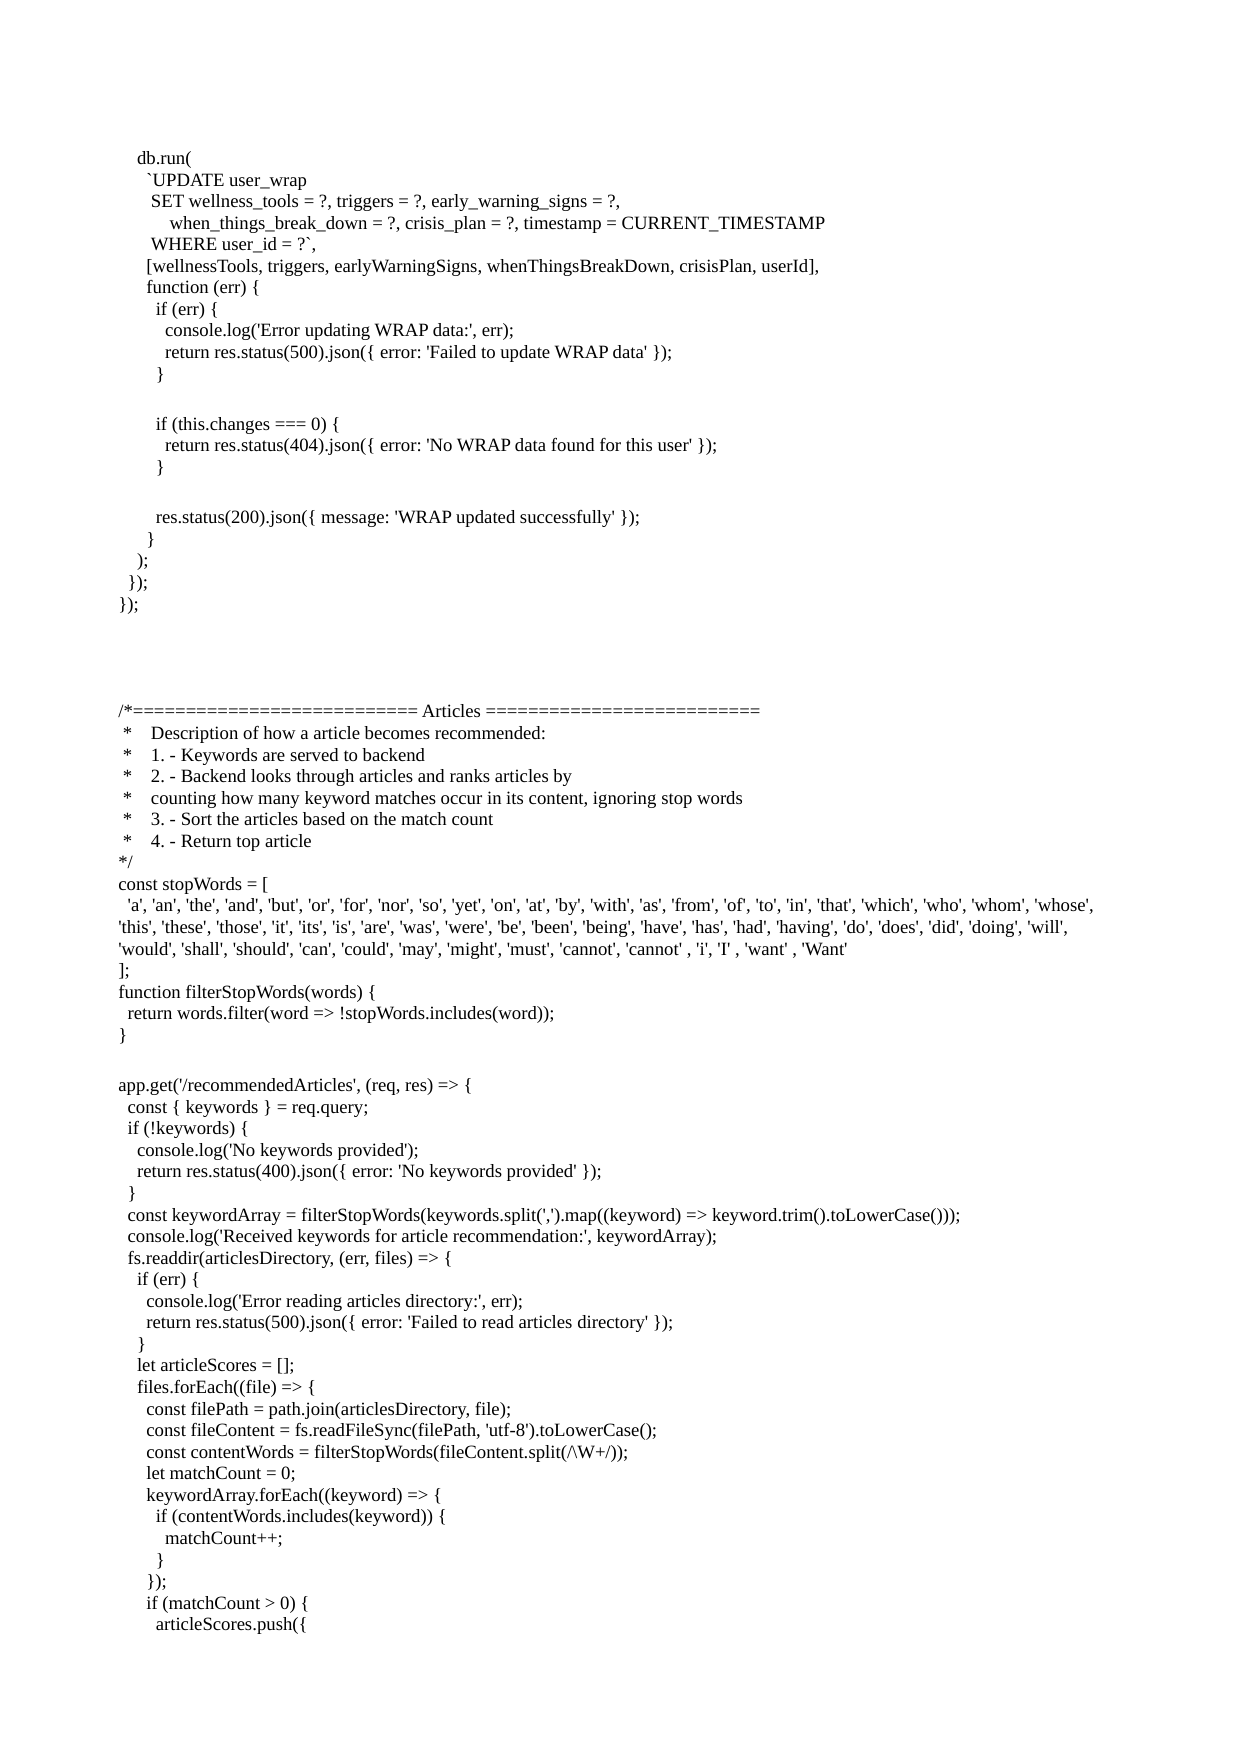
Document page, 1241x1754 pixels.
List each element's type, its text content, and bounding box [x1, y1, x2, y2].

text `UPDATE user_wrap [118, 168, 1122, 190]
text console.log('Received keywords for article recommendation:', keywordArray); [118, 1225, 1122, 1247]
text } [118, 1182, 1122, 1203]
text articleScores.push({ [118, 1613, 1122, 1635]
text } [118, 528, 1122, 549]
text res.status(200).json({ message: 'WRAP updated successfully' }); [118, 506, 1122, 528]
text let matchCount = 0; [118, 1462, 1122, 1484]
text keywordArray.forEach((keyword) => { [118, 1484, 1122, 1505]
text matchCount++; [118, 1527, 1122, 1548]
text function filterStopWords(words) { [118, 981, 1122, 1002]
text const contentWords = filterStopWords(fileContent.split(/\W+/)); [118, 1441, 1122, 1462]
text console.log('Error updating WRAP data:', err); [118, 319, 1122, 341]
text fs.readdir(articlesDirectory, (err, files) => { [118, 1247, 1122, 1268]
text } [118, 1024, 1122, 1045]
text * 2. - Backend looks through articles and ranks articles by [118, 765, 1122, 787]
text return words.filter(word => !stopWords.includes(word)); [118, 1002, 1122, 1024]
text function (err) { [118, 276, 1122, 298]
text */ [118, 851, 1122, 873]
text WHERE user_id = ?`, [118, 233, 1122, 255]
text }); [118, 592, 1122, 614]
text * 3. - Sort the articles based on the match count [118, 808, 1122, 830]
text let articleScores = []; [118, 1354, 1122, 1376]
text if (err) { [118, 1268, 1122, 1290]
text const keywordArray = filterStopWords(keywords.split(',').map((keyword) => keyword.trim().toLowerCase())); [118, 1203, 1122, 1225]
text if (!keywords) { [118, 1117, 1122, 1139]
text db.run( [118, 147, 1122, 168]
text }); [118, 1570, 1122, 1592]
text const stopWords = [ [118, 873, 1122, 894]
text const { keywords } = req.query; [118, 1096, 1122, 1117]
text } [118, 456, 1122, 477]
text return res.status(400).json({ error: 'No keywords provided' }); [118, 1160, 1122, 1182]
text } [118, 362, 1122, 384]
text * 1. - Keywords are served to backend [118, 743, 1122, 765]
text * 4. - Return top article [118, 830, 1122, 851]
text * counting how many keyword matches occur in its content, ignoring stop words [118, 787, 1122, 808]
text return res.status(500).json({ error: 'Failed to update WRAP data' }); [118, 341, 1122, 362]
text } [118, 1333, 1122, 1354]
text console.log('No keywords provided'); [118, 1139, 1122, 1160]
text ); [118, 549, 1122, 571]
text * Description of how a article becomes recommended: [118, 722, 1122, 743]
text return res.status(500).json({ error: 'Failed to read articles directory' }); [118, 1311, 1122, 1333]
text if (err) { [118, 298, 1122, 319]
text } [118, 1548, 1122, 1570]
text const filePath = path.join(articlesDirectory, file); [118, 1397, 1122, 1419]
text console.log('Error reading articles directory:', err); [118, 1290, 1122, 1311]
text }); [118, 571, 1122, 592]
text [wellnessTools, triggers, earlyWarningSigns, whenThingsBreakDown, crisisPlan, userId], [118, 255, 1122, 276]
text ]; [118, 959, 1122, 981]
text app.get('/recommendedArticles', (req, res) => { [118, 1074, 1122, 1096]
text if (matchCount > 0) { [118, 1592, 1122, 1613]
text SET wellness_tools = ?, triggers = ?, early_warning_signs = ?, [118, 190, 1122, 212]
text when_things_break_down = ?, crisis_plan = ?, timestamp = CURRENT_TIMESTAMP [118, 212, 1122, 233]
text if (this.changes === 0) { [118, 413, 1122, 434]
text 'a', 'an', 'the', 'and', 'but', 'or', 'for', 'nor', 'so', 'yet', 'on', 'at', 'by', 'with', 'as', 'from', 'of', 'to', 'in', 'that', 'which', 'who', 'whom', 'whose', 'this', 'these', 'those', 'it', 'its', 'is', 'are', 'was', 'were', 'be', 'been', 'being', 'have', 'has', 'had', 'having', 'do', 'does', 'did', 'doing', 'will', 'would', 'shall', 'should', 'can', 'could', 'may', 'might', 'must', 'cannot', 'cannot' , 'i', 'I' , 'want' , 'Want' [118, 894, 1122, 959]
text /*=========================== Articles ========================== [118, 700, 1122, 722]
text files.forEach((file) => { [118, 1376, 1122, 1397]
text return res.status(404).json({ error: 'No WRAP data found for this user' }); [118, 434, 1122, 456]
text const fileContent = fs.readFileSync(filePath, 'utf-8').toLowerCase(); [118, 1419, 1122, 1441]
text if (contentWords.includes(keyword)) { [118, 1505, 1122, 1527]
